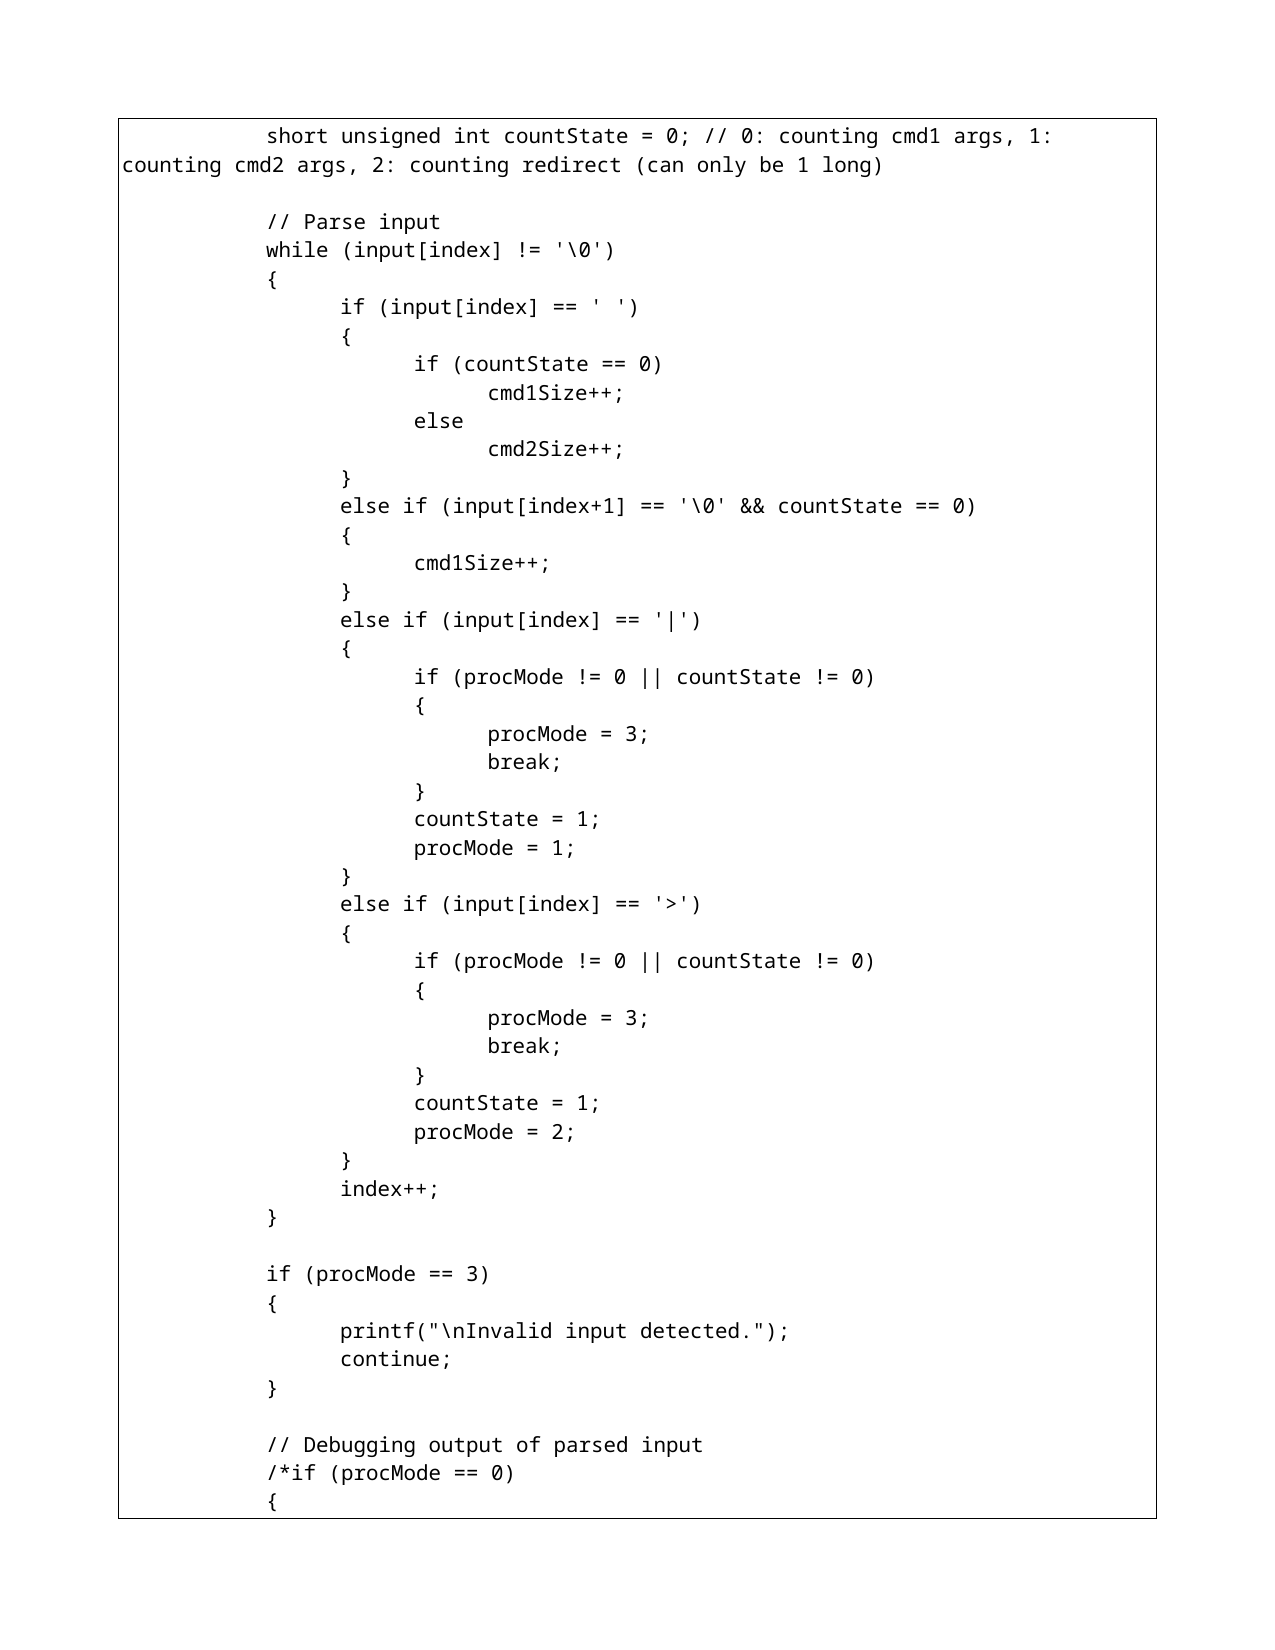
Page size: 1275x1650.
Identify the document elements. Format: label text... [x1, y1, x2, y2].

text index++; [119, 1170, 1156, 1199]
text else if (input[index] == '>') [119, 886, 1156, 914]
text { [119, 971, 1156, 1000]
text { [119, 914, 1156, 943]
text if (procMode == 3) [119, 1256, 1156, 1284]
text procMode = 2; [119, 1113, 1156, 1142]
text if (procMode != 0 || countState != 0) [119, 943, 1156, 971]
text procMode = 1; [119, 829, 1156, 857]
text procMode = 3; [119, 1000, 1156, 1028]
text cmd2Size++; [119, 431, 1156, 459]
text } [119, 459, 1156, 488]
text } [119, 1199, 1156, 1231]
text { [119, 317, 1156, 346]
text break; [119, 744, 1156, 772]
text { [119, 1284, 1156, 1312]
text break; [119, 1028, 1156, 1057]
text } [119, 857, 1156, 886]
text continue; [119, 1341, 1156, 1369]
text if (countState == 0) [119, 346, 1156, 374]
text { [119, 260, 1156, 289]
text { [119, 687, 1156, 715]
text } [119, 1057, 1156, 1085]
text // Debugging output of parsed input [119, 1426, 1156, 1455]
text // Parse input [119, 203, 1156, 232]
text if (procMode != 0 || countState != 0) [119, 658, 1156, 687]
text { [119, 1483, 1156, 1518]
text { [119, 516, 1156, 545]
text else if (input[index+1] == '\0' && countState == 0) [119, 488, 1156, 516]
text } [119, 1142, 1156, 1170]
text } [119, 772, 1156, 801]
text } [119, 573, 1156, 602]
text countState = 1; [119, 1085, 1156, 1113]
text procMode = 3; [119, 715, 1156, 744]
text } [119, 1369, 1156, 1401]
text /*if (procMode == 0) [119, 1455, 1156, 1483]
text else if (input[index] == '|') [119, 602, 1156, 630]
text short unsigned int countState = 0; // 0: counting cmd1 args, 1: counting cmd2 args, 2: counting redirect (can only be 1 long) [119, 119, 1156, 178]
text printf("\nInvalid input detected."); [119, 1312, 1156, 1341]
text cmd1Size++; [119, 545, 1156, 573]
text else [119, 402, 1156, 431]
text cmd1Size++; [119, 374, 1156, 402]
text countState = 1; [119, 801, 1156, 829]
text { [119, 630, 1156, 658]
text while (input[index] != '\0') [119, 232, 1156, 260]
text if (input[index] == ' ') [119, 289, 1156, 317]
